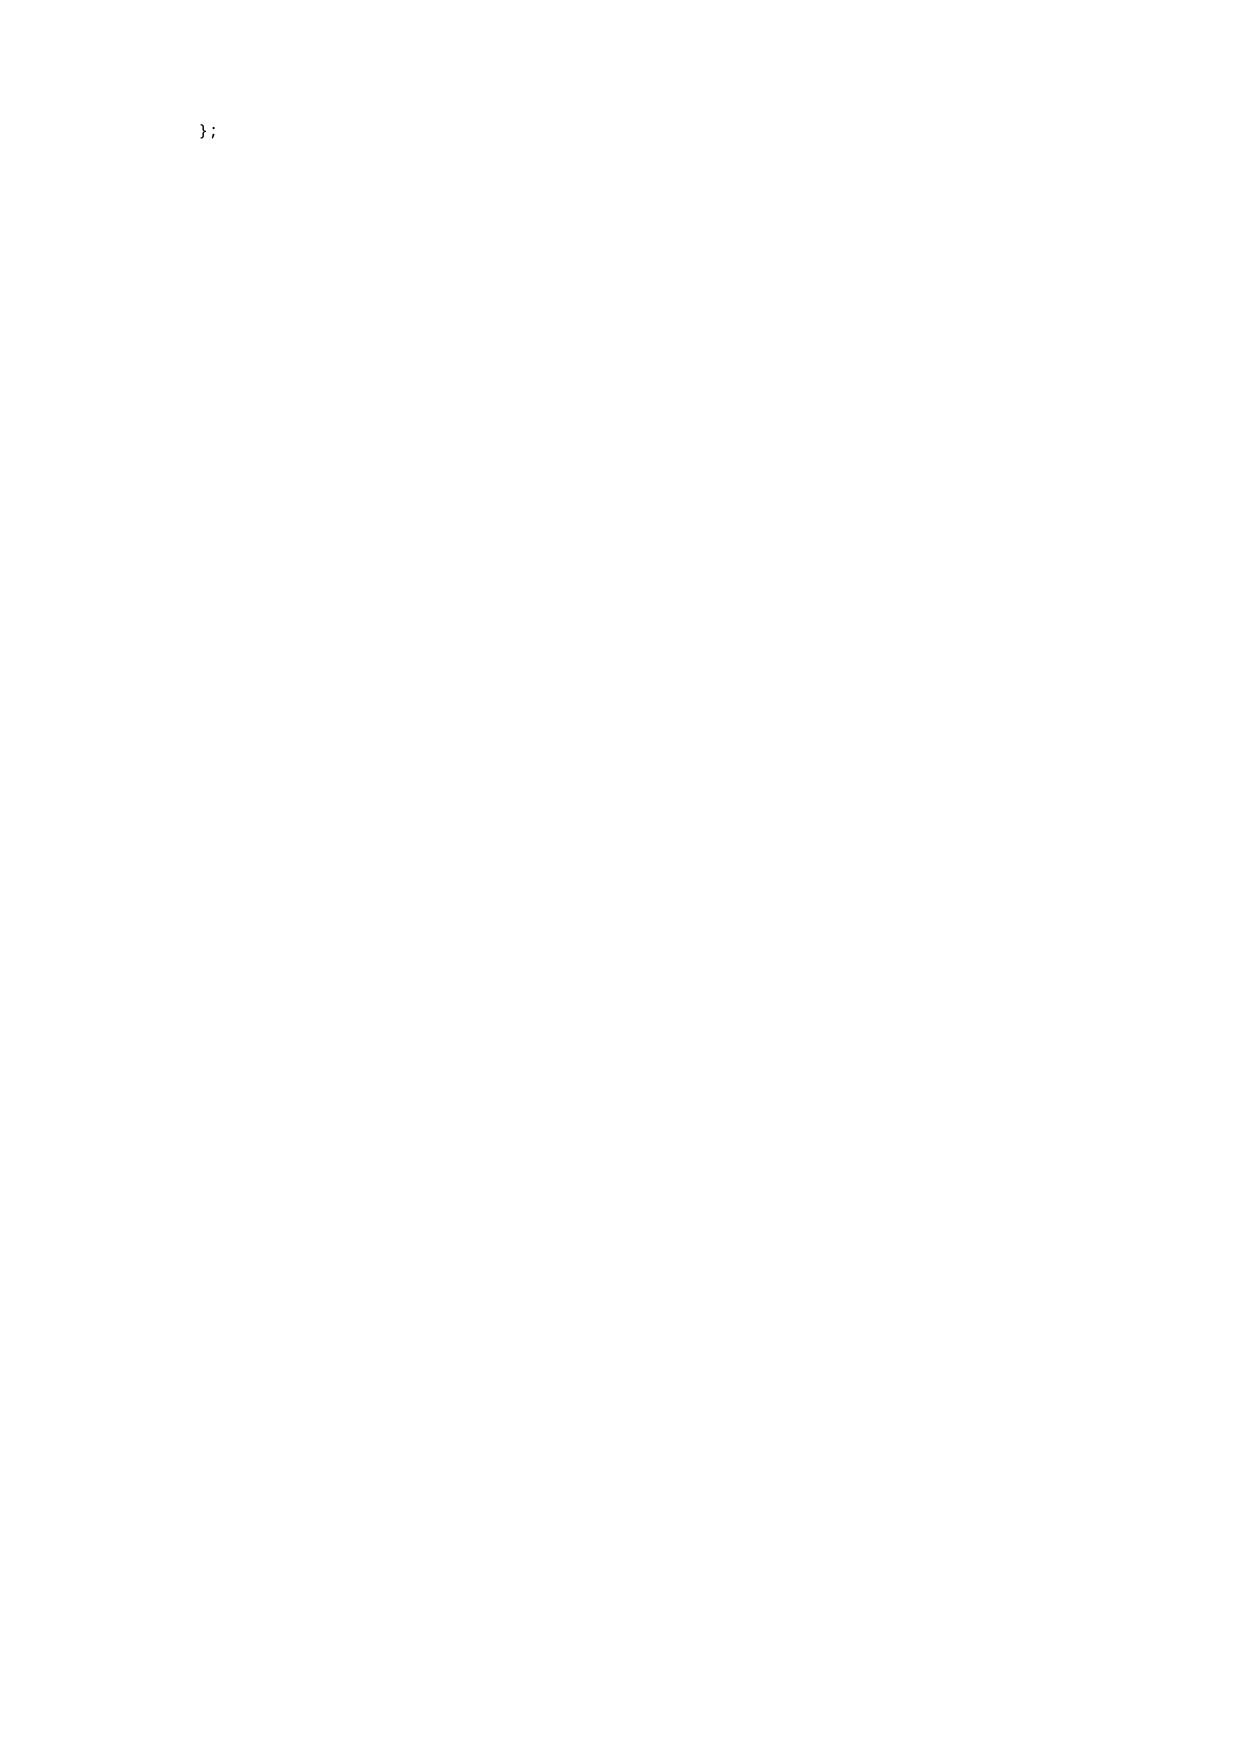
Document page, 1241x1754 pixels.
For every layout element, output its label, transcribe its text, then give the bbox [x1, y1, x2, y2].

text }; [118, 118, 1168, 141]
